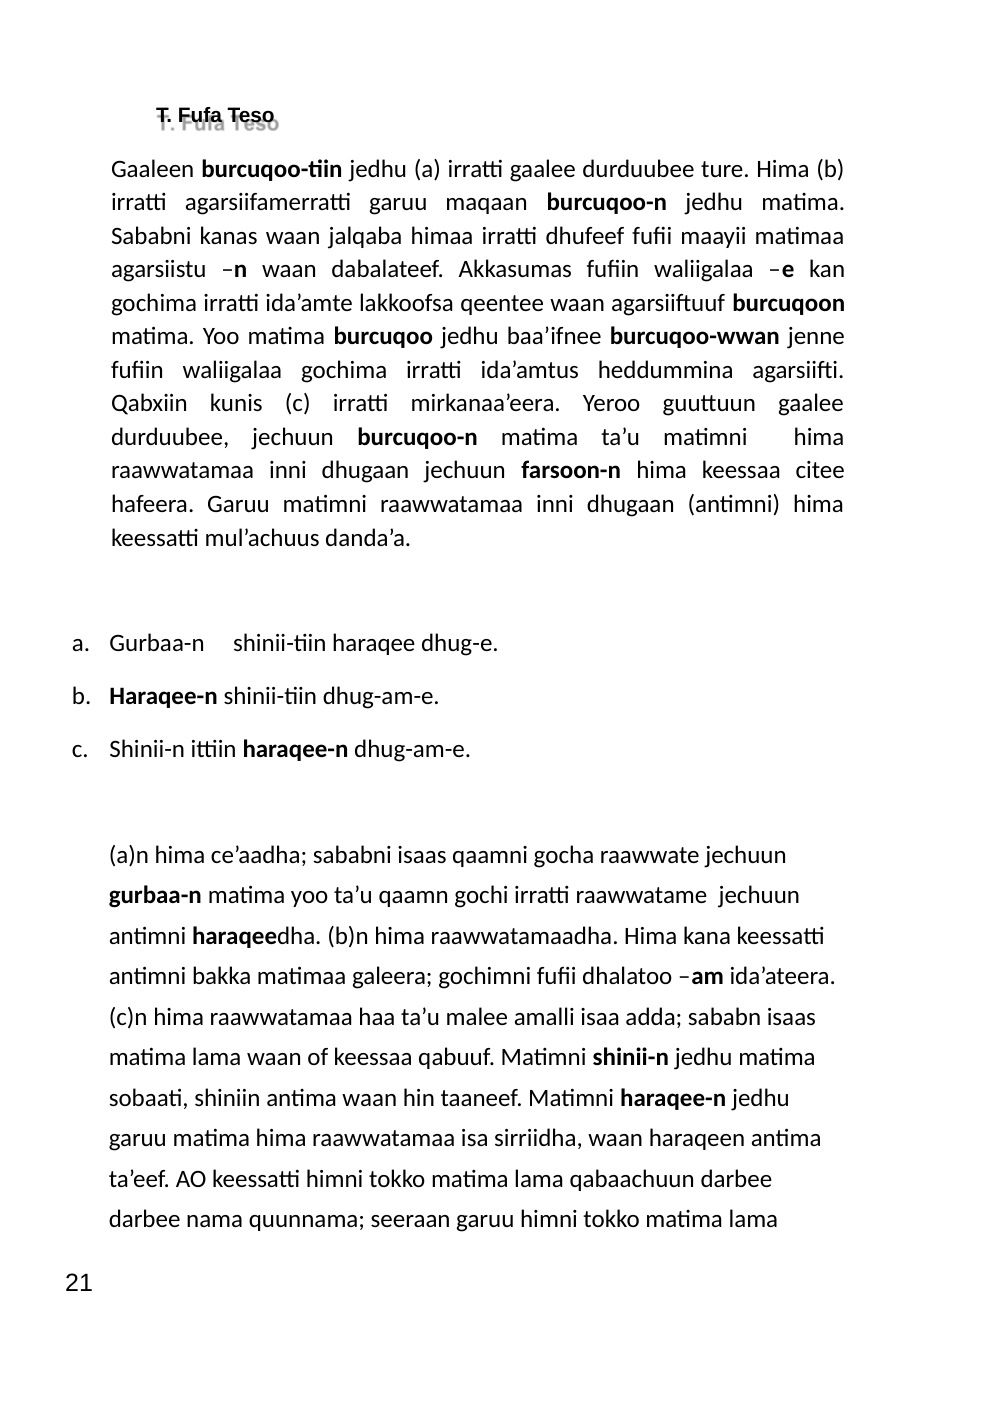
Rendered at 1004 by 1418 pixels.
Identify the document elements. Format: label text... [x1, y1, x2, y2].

text Gaaleen burcuqoo-tiin jedhu (a) irratti gaalee durduubee ture. Hima (b) irratti agarsiifamerratti garuu maqaan burcuqoo-n jedhu matima. Sababni kanas waan jalqaba himaa irratti dhufeef fufii maayii matimaa agarsiistu –n waan dabalateef. Akkasumas fufiin waliigalaa –e kan gochima irratti ida’amte lakkoofsa qeentee waan agarsiiftuuf burcuqoon matima. Yoo matima burcuqoo jedhu baa’ifnee burcuqoo-wwan jenne fufiin waliigalaa gochima irratti ida’amtus heddummina agarsiifti. Qabxiin kunis (c) irratti mirkanaa’eera. Yeroo guuttuun gaalee durduubee, jechuun burcuqoo-n matima ta’u matimni hima raawwatamaa inni dhugaan jechuun farsoon-n hima keessaa citee hafeera. Garuu matimni raawwatamaa inni dhugaan (antimni) hima keessatti mul’achuus danda’a. [111, 153, 845, 552]
list Gurbaa-n shinii-tiin haraqee dhug-e. [72, 627, 845, 658]
picture [142, 102, 311, 149]
text (a)n hima ce’aadha; sababni isaas qaamni gocha raawwate jechuun gurbaa-n matima yoo ta’u qaamn gochi irratti raawwatame jechuun antimni haraqeedha. (b)n hima raawwatamaadha. Hima kana keessatti antimni bakka matimaa galeera; gochimni fufii dhalatoo –am ida’ateera. (c)n hima raawwatamaa haa ta’u malee amalli isaa adda; sababn isaas matima lama waan of keessaa qabuuf. Matimni shinii-n jedhu matima sobaati, shiniin antima waan hin taaneef. Matimni haraqee-n jedhu garuu matima hima raawwatamaa isa sirriidha, waan haraqeen antima ta’eef. AO keessatti himni tokko matima lama qabaachuun darbee darbee nama quunnama; seeraan garuu himni tokko matima lama [108, 839, 846, 1234]
list Haraqee-n shinii-tiin dhug-am-e. [72, 680, 845, 711]
list Shinii-n ittiin haraqee-n dhug-am-e. [72, 733, 845, 764]
